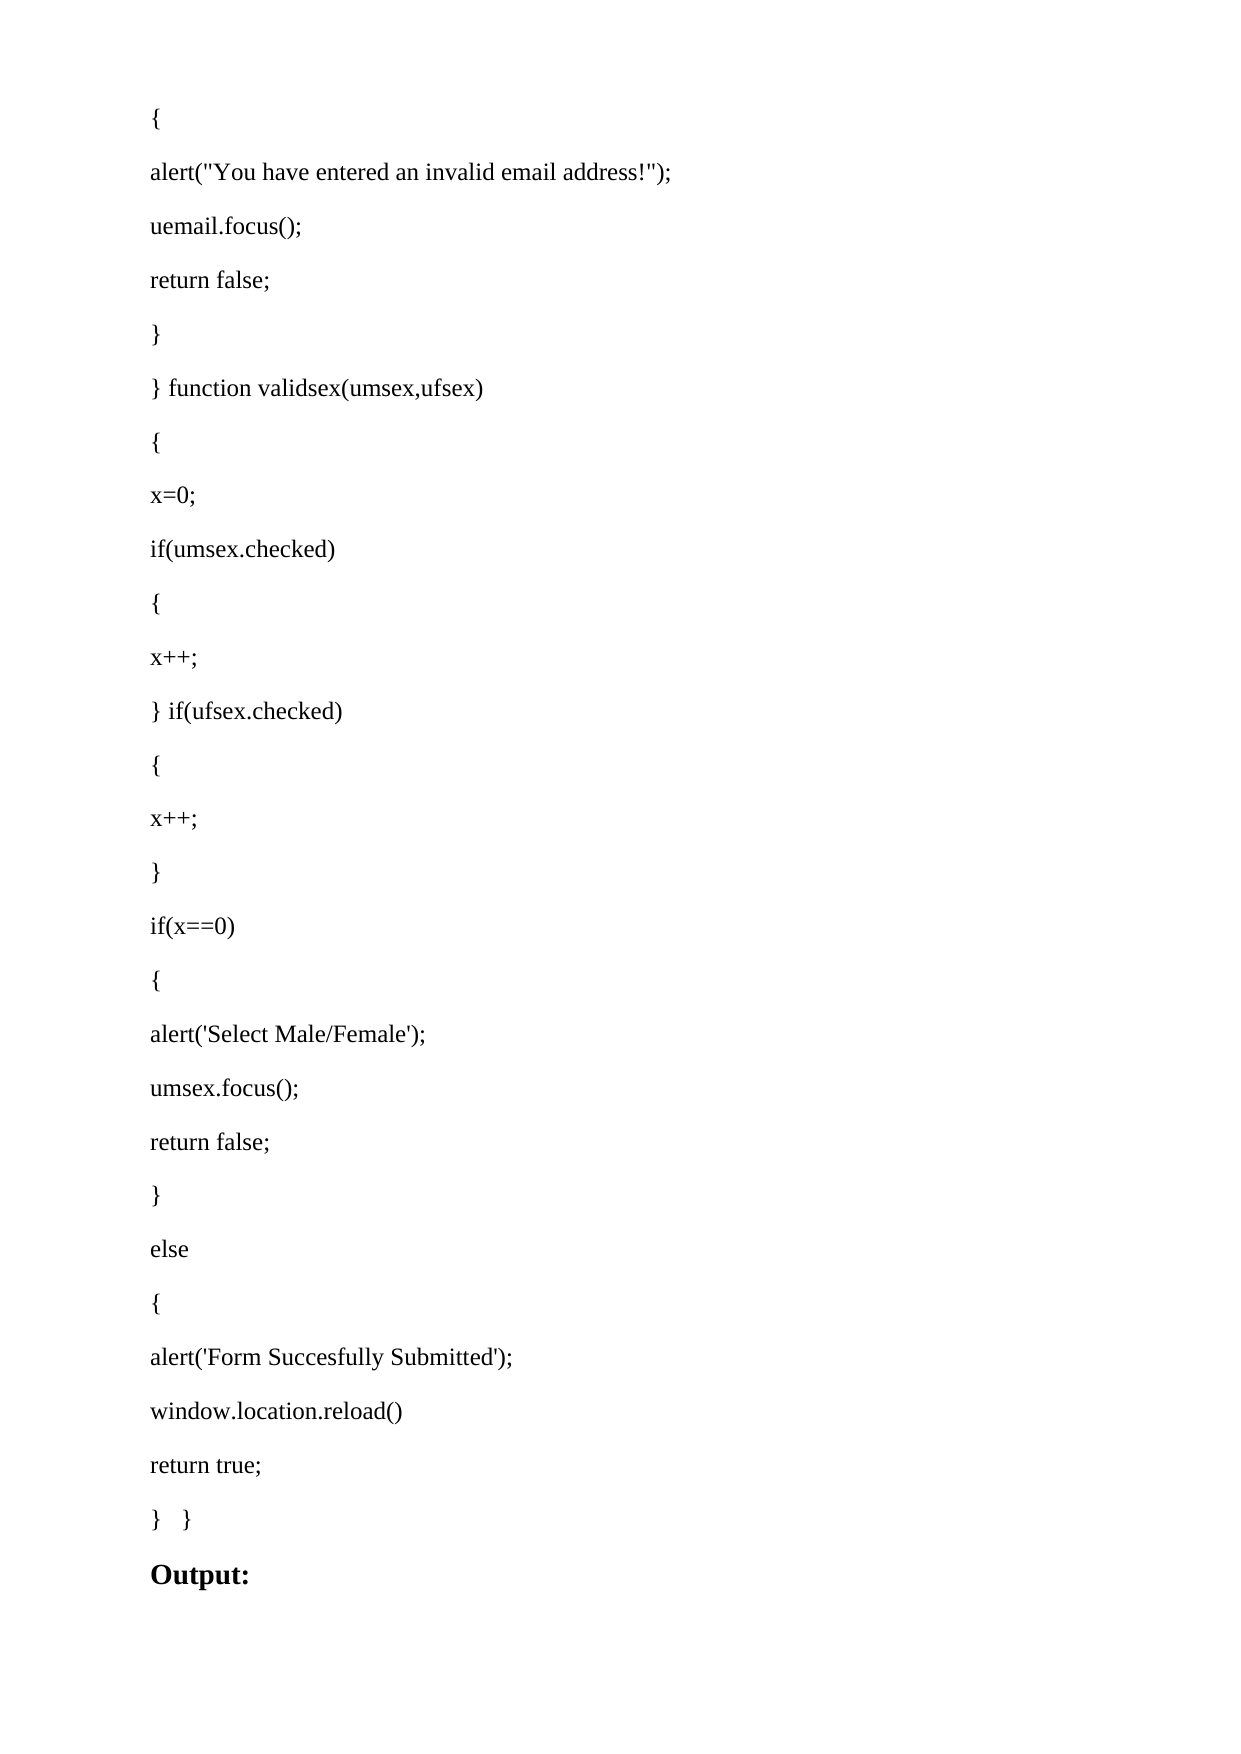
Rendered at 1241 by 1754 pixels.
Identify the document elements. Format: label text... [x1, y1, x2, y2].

text return false; [150, 1127, 1048, 1155]
text } } [150, 1504, 1048, 1532]
text } [150, 319, 1048, 348]
text } function validsex(umsex,ufsex) [150, 373, 1048, 401]
text alert('Select Male/Female'); [150, 1019, 1048, 1048]
text { [150, 1288, 1048, 1317]
text x++; [150, 642, 1048, 671]
text else [150, 1234, 1048, 1263]
text { [150, 103, 1048, 132]
text x++; [150, 803, 1048, 832]
text { [150, 965, 1048, 994]
text } [150, 857, 1048, 886]
text window.location.reload() [150, 1396, 1048, 1425]
text alert('Form Succesfully Submitted'); [150, 1342, 1048, 1371]
text Output: [150, 1557, 1048, 1591]
text umsex.focus(); [150, 1073, 1048, 1102]
text if(umsex.checked) [150, 534, 1048, 563]
text { [150, 588, 1048, 617]
text uemail.focus(); [150, 211, 1048, 240]
text } [150, 1181, 1048, 1209]
text } if(ufsex.checked) [150, 696, 1048, 724]
text x=0; [150, 480, 1048, 509]
text alert("You have entered an invalid email address!"); [150, 157, 1048, 186]
text if(x==0) [150, 911, 1048, 940]
text { [150, 750, 1048, 778]
text { [150, 427, 1048, 455]
text return false; [150, 265, 1048, 294]
text return true; [150, 1450, 1048, 1478]
